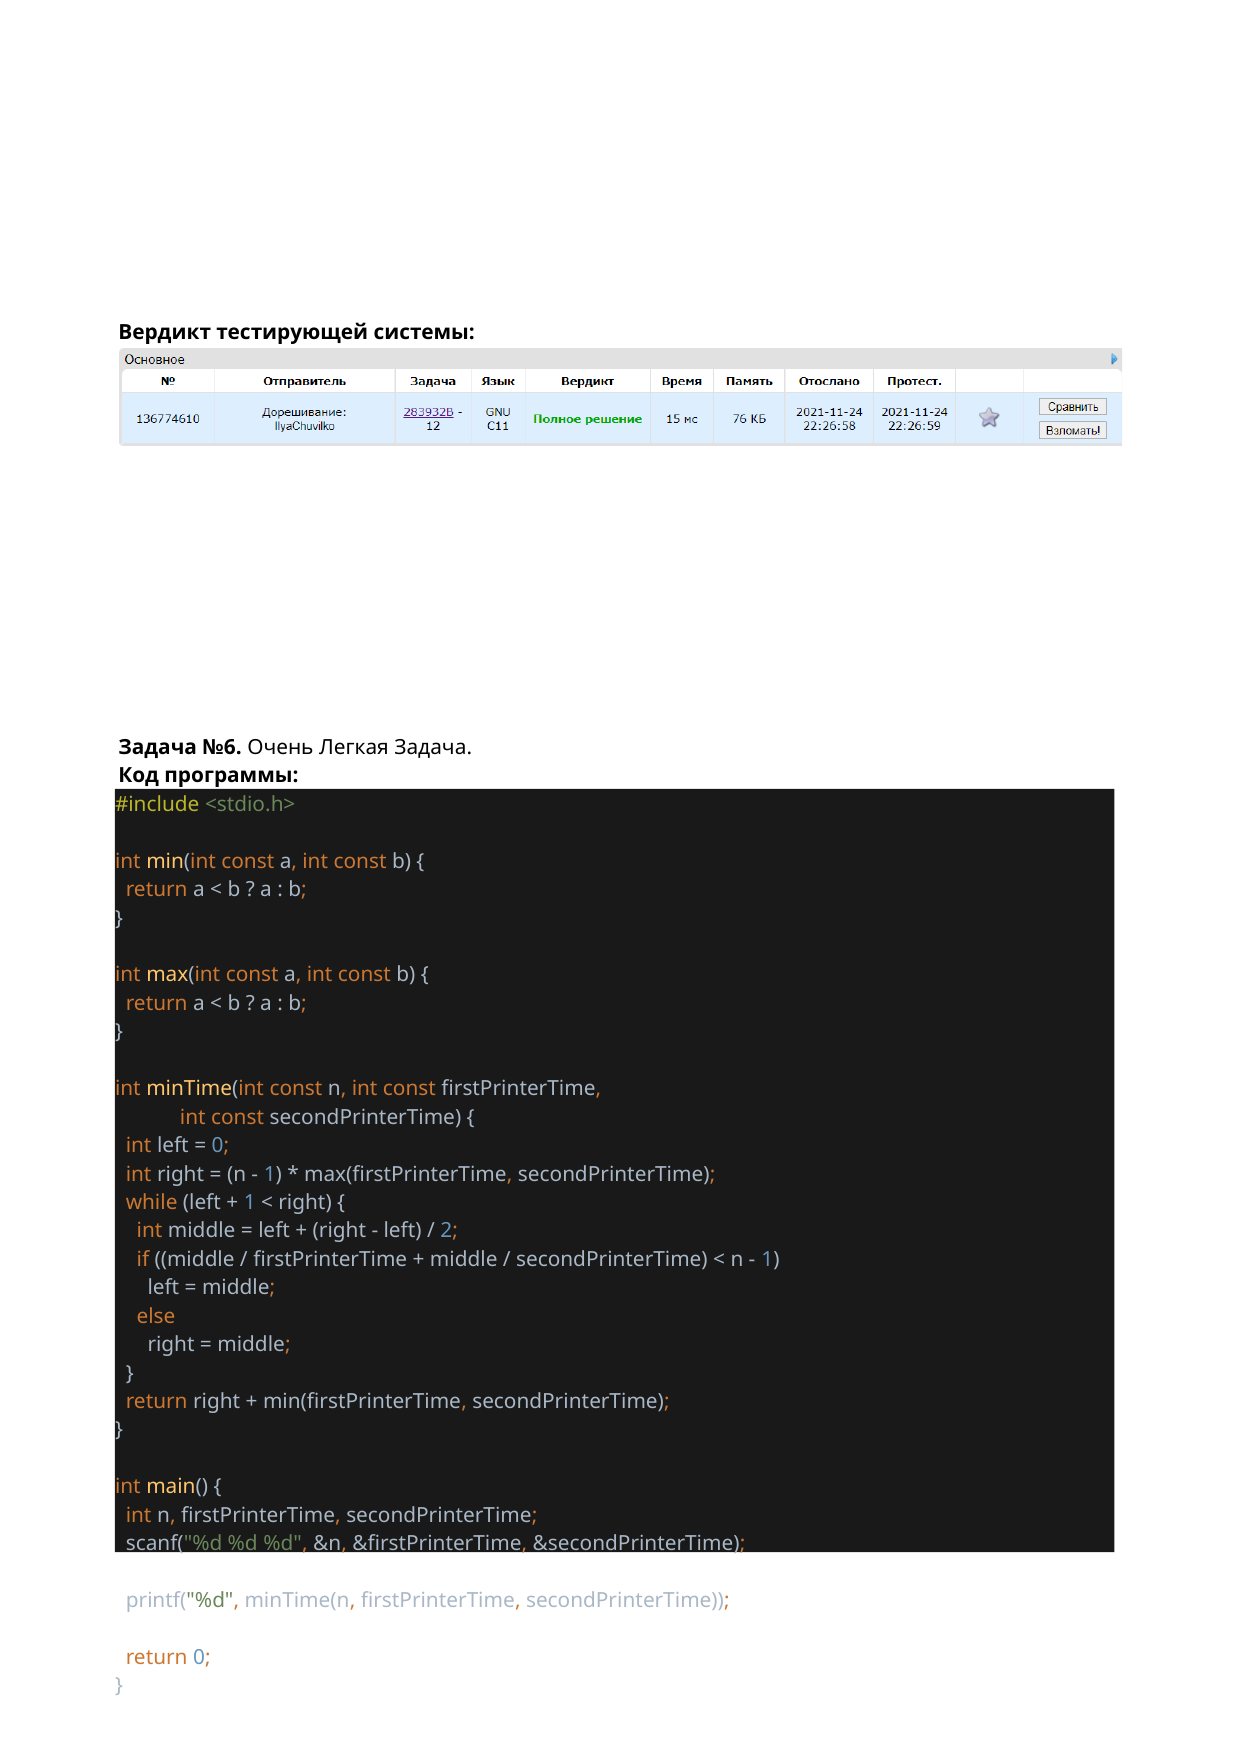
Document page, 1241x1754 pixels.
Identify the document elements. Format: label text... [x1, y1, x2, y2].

text Вердикт тестирующей системы: [118, 317, 1122, 345]
picture [118, 345, 1123, 448]
text Код программы: [118, 760, 1122, 789]
text Задача №6. Очень Легкая Задача. [118, 732, 1122, 760]
